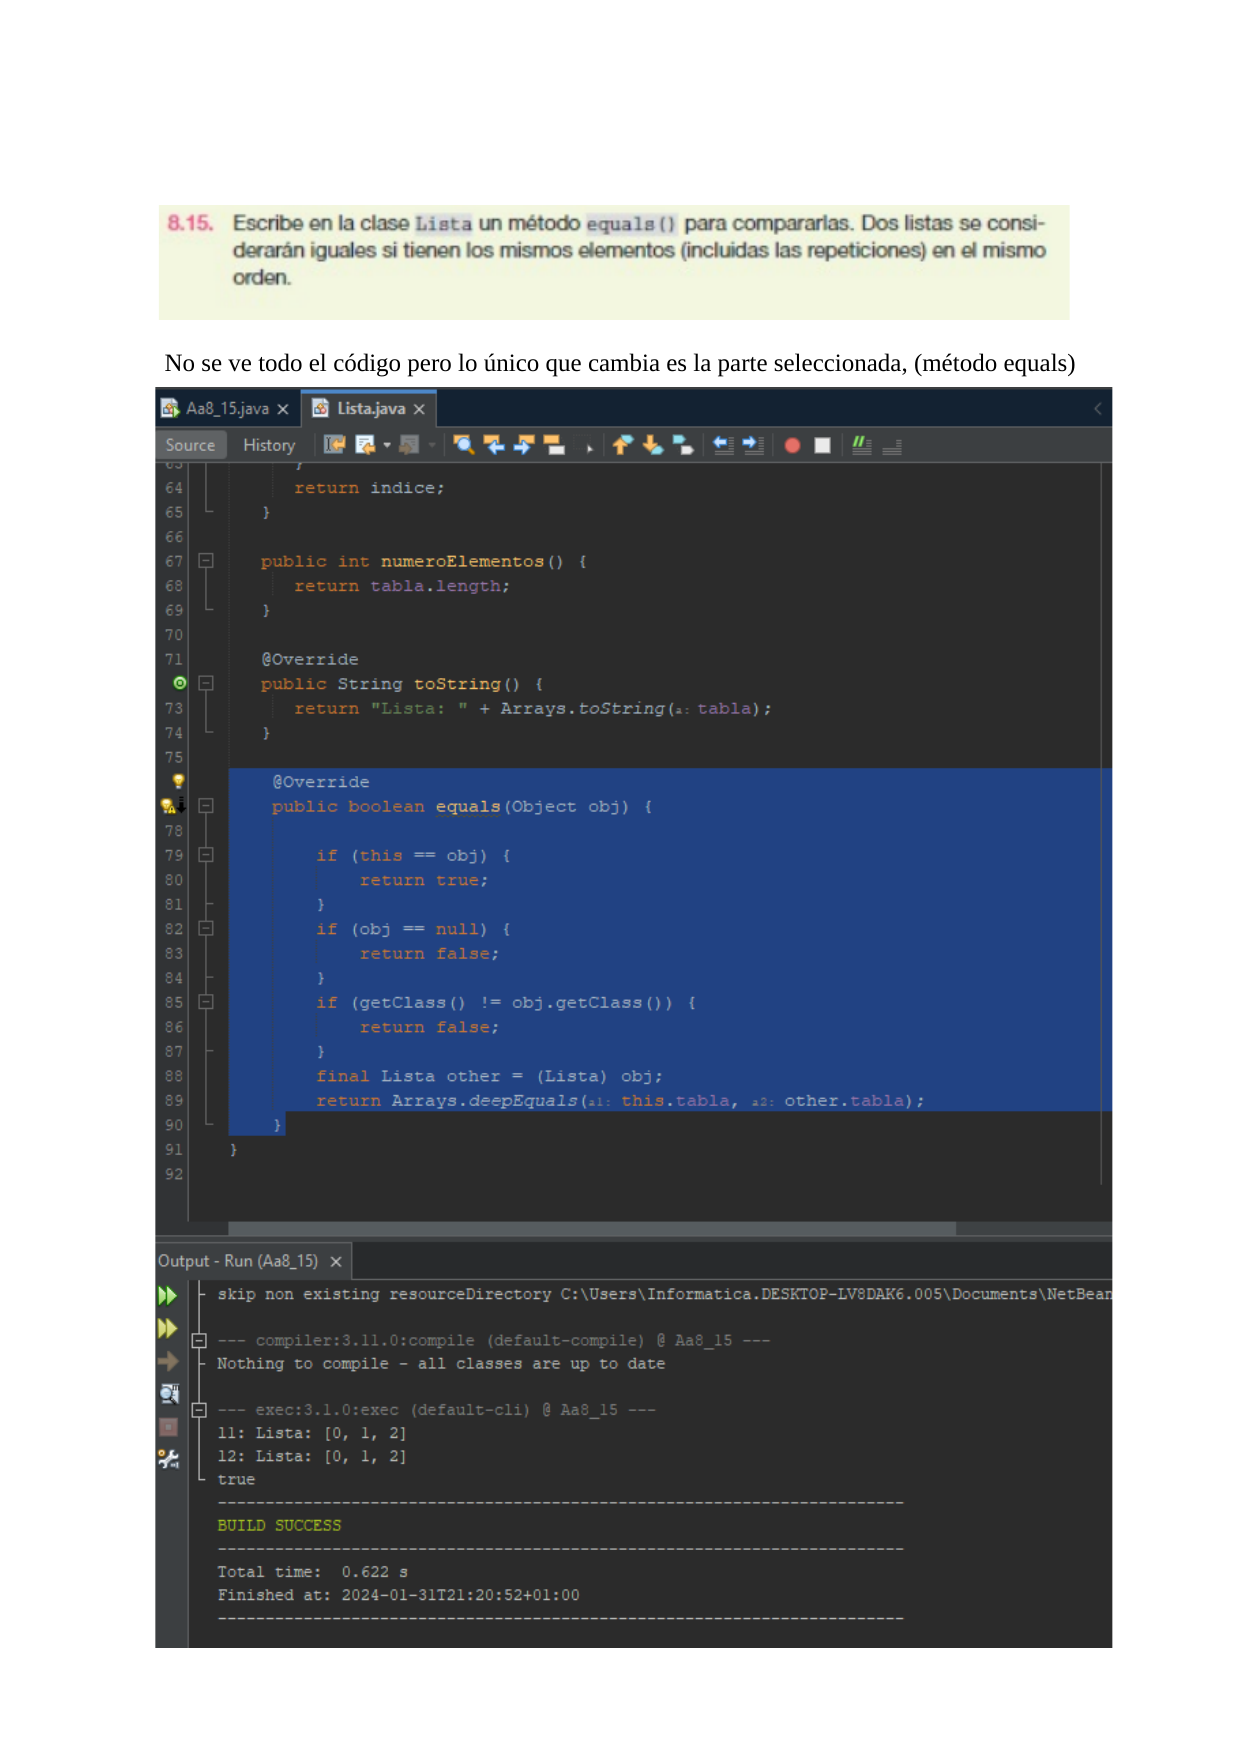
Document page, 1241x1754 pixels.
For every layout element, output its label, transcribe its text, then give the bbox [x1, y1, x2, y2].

picture [155, 387, 1113, 1648]
text No se ve todo el código pero lo único que cambia es la parte seleccionada, (método equals) [118, 348, 1122, 377]
picture [158, 205, 1070, 320]
